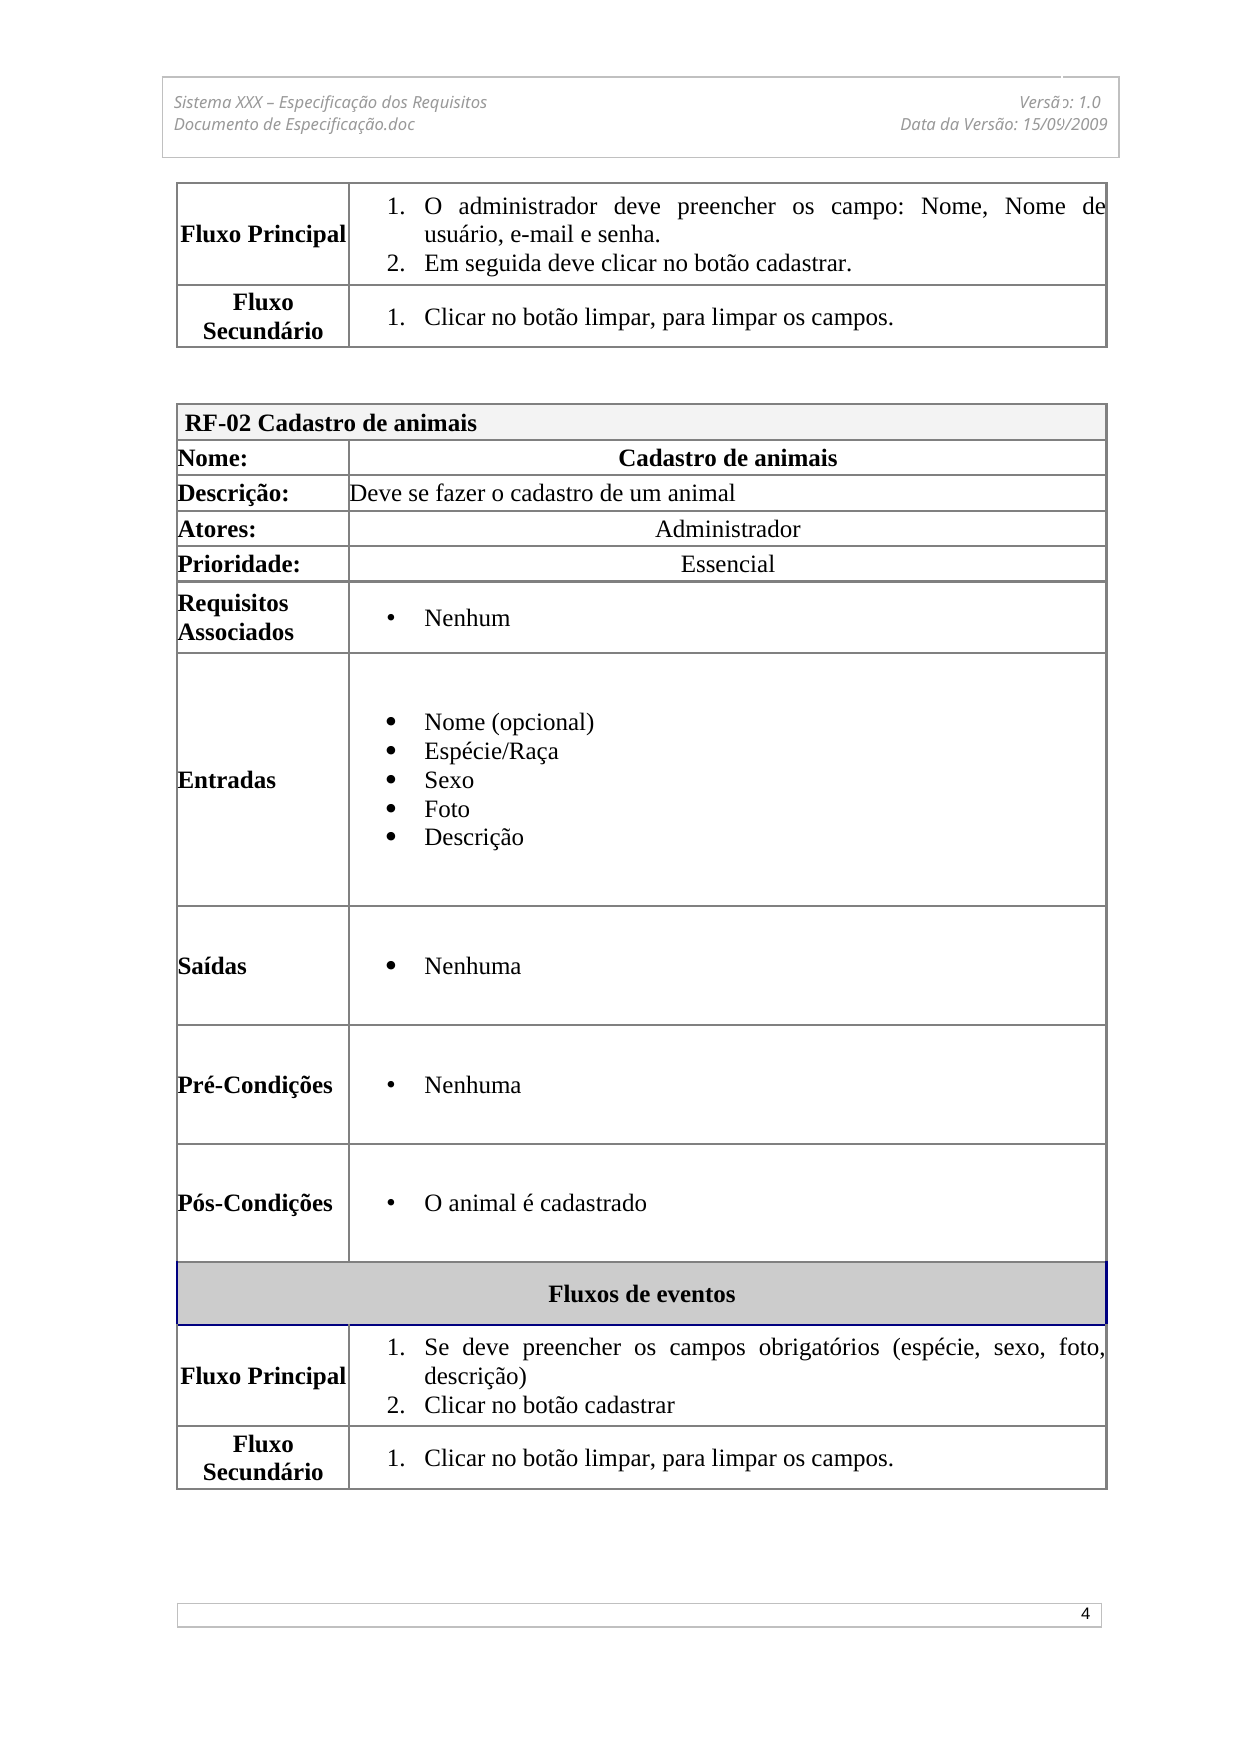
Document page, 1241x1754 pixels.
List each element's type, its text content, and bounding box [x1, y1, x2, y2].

table_cell Fluxos de eventos [178, 1263, 1105, 1279]
table_cell Atores: [178, 512, 348, 545]
table_cell Pós-Condições [178, 1145, 348, 1261]
table_cell Nenhuma [350, 1026, 1105, 1142]
table_cell Fluxos de eventos [178, 1308, 1105, 1324]
table_cell Saídas [178, 907, 348, 1024]
table_cell Nenhuma [350, 907, 1105, 1024]
table_cell Se deve preencher os campos obrigatórios (espécie, sexo, foto, descrição) Clicar no botão cadastrar [350, 1326, 1105, 1425]
table_cell Prioridade: [178, 547, 348, 580]
table_cell Nome (opcional) Espécie/Raça Sexo Foto Descrição [350, 654, 1105, 905]
table_cell Fluxo Secundário [178, 1427, 348, 1488]
table_cell Deve se fazer o cadastro de um animal [350, 476, 1105, 509]
table_cell Descrição: [178, 476, 348, 509]
table_cell Nenhum [350, 583, 1105, 652]
table_cell Nome: [178, 441, 348, 474]
table_cell Pré-Condições [178, 1026, 348, 1142]
table_cell Fluxo Principal [178, 184, 348, 284]
table_cell Cadastro de animais [350, 441, 1105, 474]
table_cell Administrador [350, 512, 1105, 545]
table_cell Clicar no botão limpar, para limpar os campos. [350, 1427, 1105, 1488]
table_cell O animal é cadastrado [350, 1145, 1105, 1261]
table_cell Entradas [178, 654, 348, 905]
table_cell Clicar no botão limpar, para limpar os campos. [350, 286, 1105, 346]
table_cell Essencial [350, 547, 1105, 580]
table_header RF-02 Cadastro de animais [178, 405, 1105, 439]
table_cell O administrador deve preencher os campo: Nome, Nome de usuário, e-mail e senha. Em seguida deve clicar no botão cadastrar. [350, 184, 1105, 284]
table_cell Fluxo Principal [178, 1326, 348, 1425]
table_cell Requisitos Associados [178, 583, 348, 652]
table_cell Fluxo Secundário [178, 286, 348, 346]
